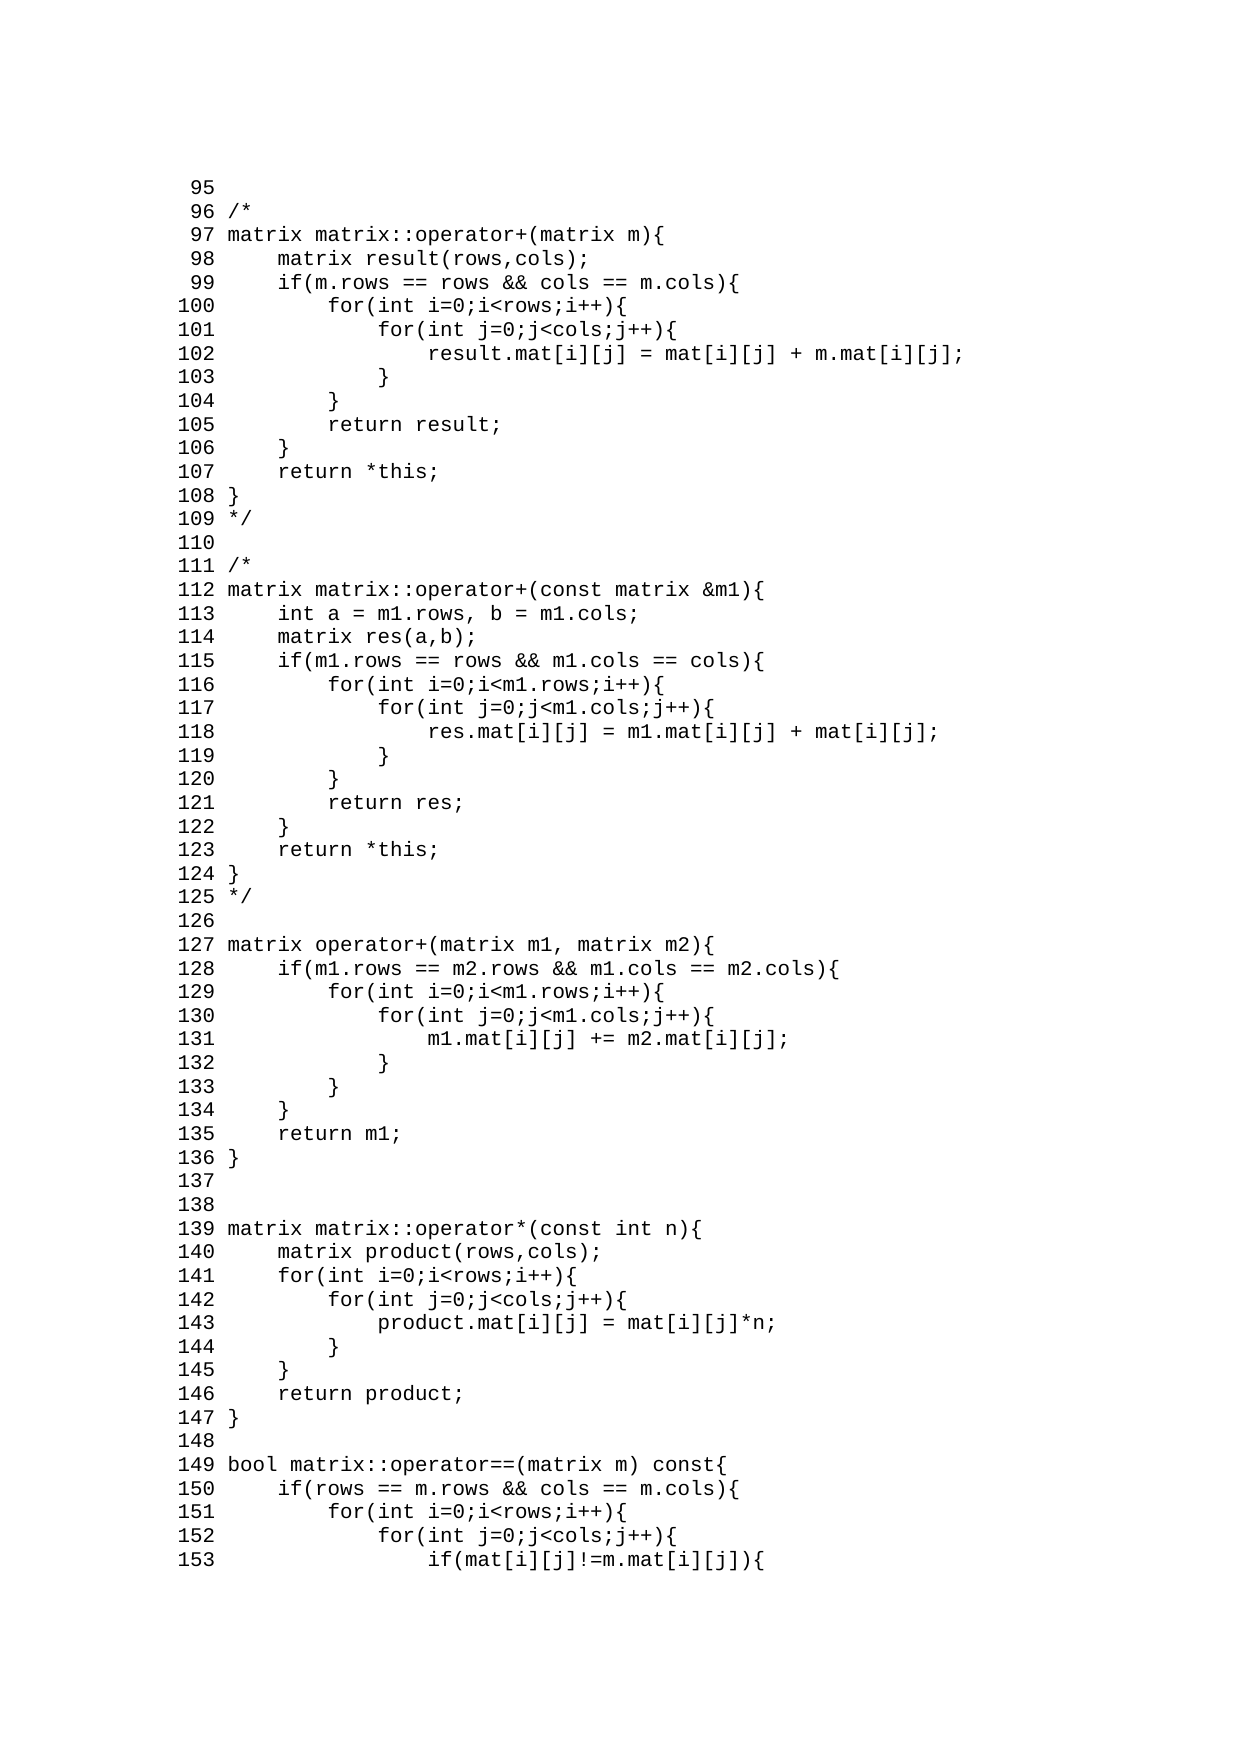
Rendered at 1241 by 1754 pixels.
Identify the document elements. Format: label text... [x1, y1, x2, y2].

text 125 */ [177, 887, 1122, 910]
text 116 for(int i=0;i<m1.rows;i++){ [177, 674, 1122, 697]
text 148 [177, 1430, 1122, 1454]
text 100 for(int i=0;i<rows;i++){ [177, 295, 1122, 319]
text 97 matrix matrix::operator+(matrix m){ [177, 224, 1122, 248]
text 128 if(m1.rows == m2.rows && m1.cols == m2.cols){ [177, 957, 1122, 981]
text 142 for(int j=0;j<cols;j++){ [177, 1288, 1122, 1312]
text 118 res.mat[i][j] = m1.mat[i][j] + mat[i][j]; [177, 721, 1122, 745]
text 117 for(int j=0;j<m1.cols;j++){ [177, 697, 1122, 721]
text 129 for(int i=0;i<m1.rows;i++){ [177, 981, 1122, 1005]
text 130 for(int j=0;j<m1.cols;j++){ [177, 1005, 1122, 1028]
text 115 if(m1.rows == rows && m1.cols == cols){ [177, 650, 1122, 674]
text 98 matrix result(rows,cols); [177, 248, 1122, 272]
text 141 for(int i=0;i<rows;i++){ [177, 1265, 1122, 1288]
text 138 [177, 1194, 1122, 1218]
text 110 [177, 532, 1122, 556]
text 136 } [177, 1147, 1122, 1170]
text 95 [177, 177, 1122, 201]
text 137 [177, 1170, 1122, 1194]
text 139 matrix matrix::operator*(const int n){ [177, 1218, 1122, 1241]
text 133 } [177, 1076, 1122, 1099]
text 144 } [177, 1336, 1122, 1359]
text 119 } [177, 745, 1122, 768]
text 135 return m1; [177, 1123, 1122, 1147]
text 101 for(int j=0;j<cols;j++){ [177, 319, 1122, 343]
text 109 */ [177, 508, 1122, 532]
text 113 int a = m1.rows, b = m1.cols; [177, 603, 1122, 626]
text 145 } [177, 1359, 1122, 1383]
text 147 } [177, 1407, 1122, 1430]
text 149 bool matrix::operator==(matrix m) const{ [177, 1454, 1122, 1478]
text 103 } [177, 366, 1122, 390]
text 104 } [177, 390, 1122, 414]
text 111 /* [177, 556, 1122, 579]
text 152 for(int j=0;j<cols;j++){ [177, 1525, 1122, 1549]
text 153 if(mat[i][j]!=m.mat[i][j]){ [177, 1549, 1122, 1572]
text 96 /* [177, 201, 1122, 224]
text 102 result.mat[i][j] = mat[i][j] + m.mat[i][j]; [177, 343, 1122, 366]
text 122 } [177, 816, 1122, 839]
text 132 } [177, 1052, 1122, 1076]
text 126 [177, 910, 1122, 934]
text 99 if(m.rows == rows && cols == m.cols){ [177, 272, 1122, 295]
text 120 } [177, 768, 1122, 792]
text 140 matrix product(rows,cols); [177, 1241, 1122, 1265]
text 127 matrix operator+(matrix m1, matrix m2){ [177, 934, 1122, 957]
text 108 } [177, 484, 1122, 508]
text 107 return *this; [177, 461, 1122, 484]
text 124 } [177, 863, 1122, 887]
text 114 matrix res(a,b); [177, 626, 1122, 650]
text 150 if(rows == m.rows && cols == m.cols){ [177, 1478, 1122, 1501]
text 143 product.mat[i][j] = mat[i][j]*n; [177, 1312, 1122, 1336]
text 106 } [177, 437, 1122, 461]
text 134 } [177, 1099, 1122, 1123]
text 112 matrix matrix::operator+(const matrix &m1){ [177, 579, 1122, 603]
text 131 m1.mat[i][j] += m2.mat[i][j]; [177, 1028, 1122, 1052]
text 121 return res; [177, 792, 1122, 816]
text 105 return result; [177, 414, 1122, 437]
text 151 for(int i=0;i<rows;i++){ [177, 1501, 1122, 1525]
text 123 return *this; [177, 839, 1122, 863]
text 146 return product; [177, 1383, 1122, 1407]
